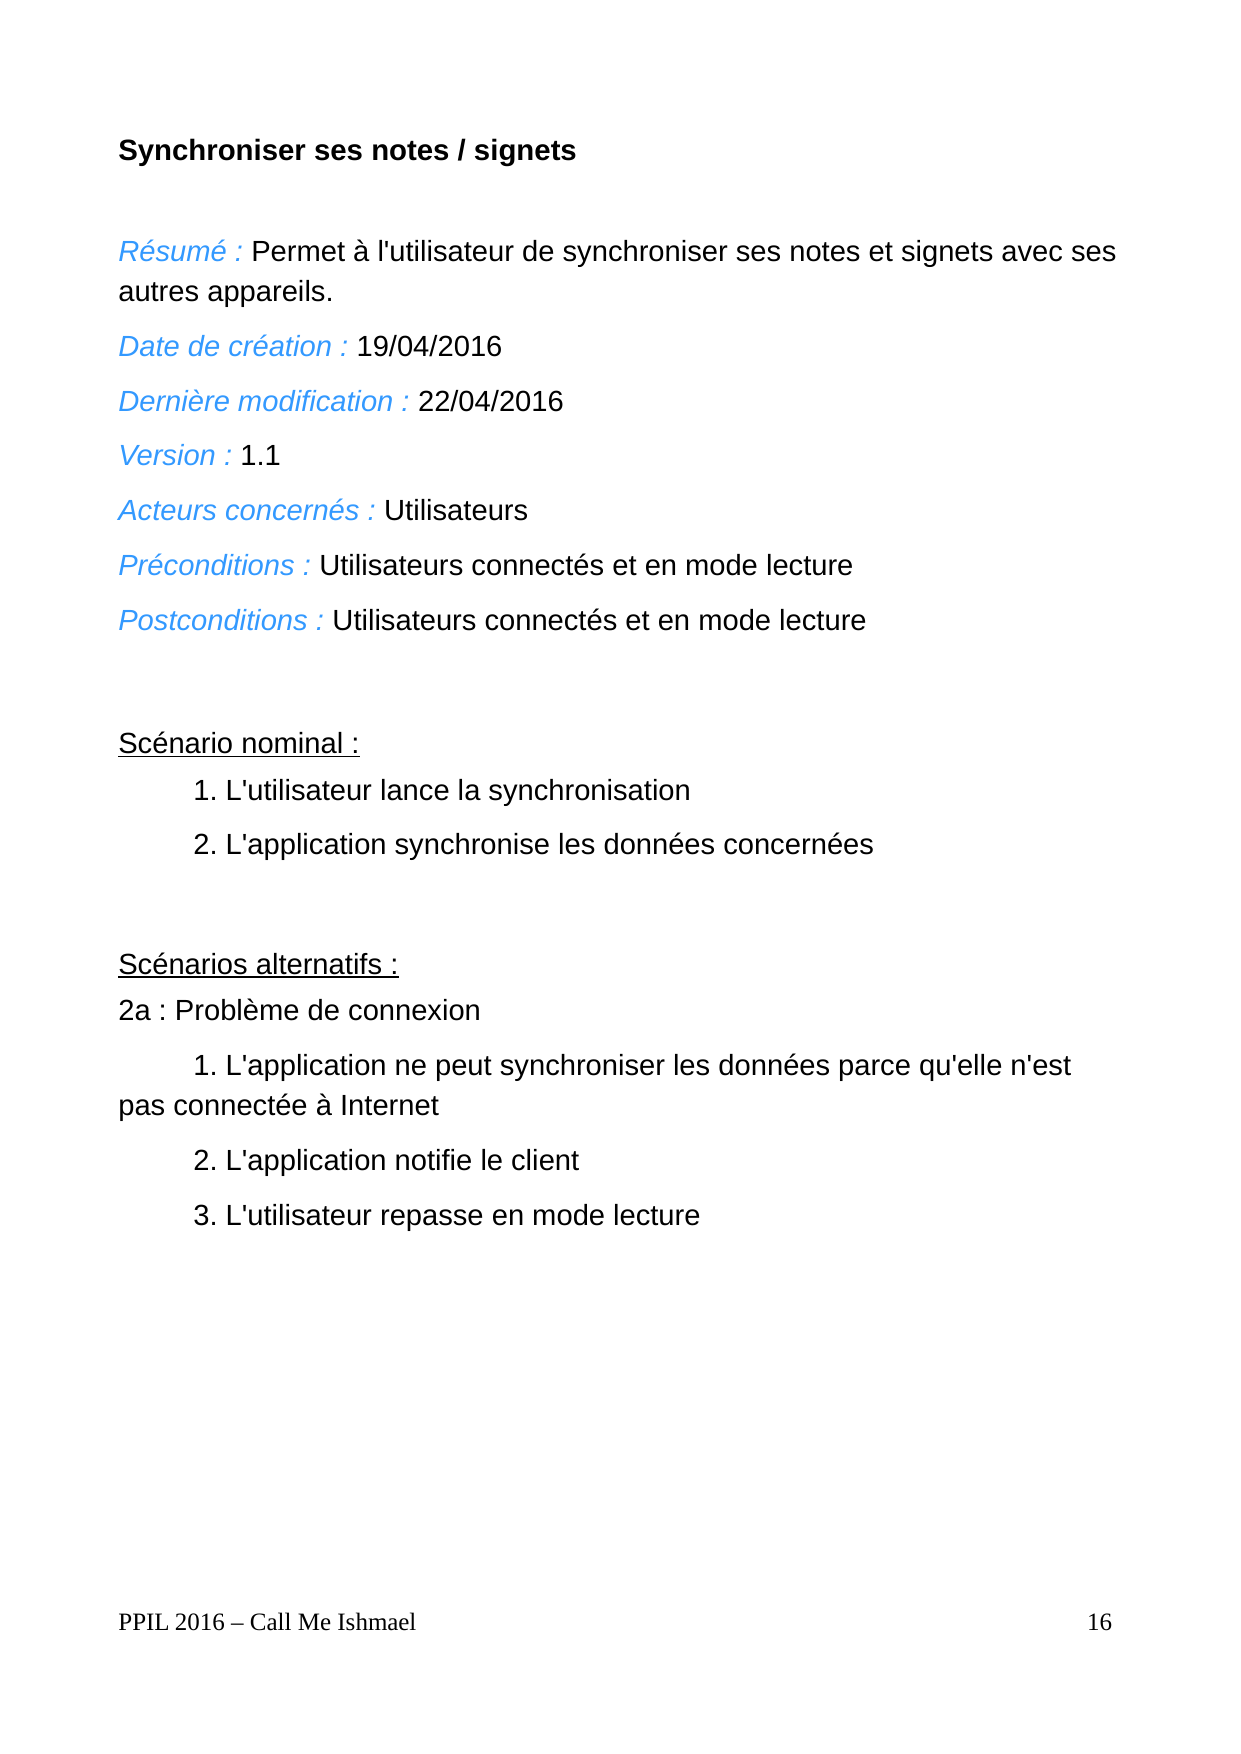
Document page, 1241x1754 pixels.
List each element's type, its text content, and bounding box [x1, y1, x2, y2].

text 3. L'utilisateur repasse en mode lecture [118, 1198, 1122, 1231]
text 2. L'application notifie le client [118, 1143, 1122, 1177]
text Acteurs concernés : Utilisateurs [118, 493, 1122, 527]
text Résumé : Permet à l'utilisateur de synchroniser ses notes et signets avec ses autres appareils. [118, 234, 1122, 307]
text Date de création : 19/04/2016 [118, 329, 1122, 362]
text Version : 1.1 [118, 438, 1122, 472]
subtitle Synchroniser ses notes / signets [118, 133, 1122, 166]
text 2. L'application synchronise les données concernées [118, 827, 1122, 861]
text Préconditions : Utilisateurs connectés et en mode lecture [118, 548, 1122, 581]
text Postconditions : Utilisateurs connectés et en mode lecture [118, 603, 1122, 636]
text 2a : Problème de connexion [118, 993, 1122, 1027]
subtitle Scénarios alternatifs : [118, 947, 1122, 981]
text 1. L'utilisateur lance la synchronisation [118, 772, 1122, 806]
text Dernière modification : 22/04/2016 [118, 383, 1122, 417]
subtitle Scénario nominal : [118, 726, 1122, 760]
text 1. L'application ne peut synchroniser les données parce qu'elle n'est pas connectée à Internet [118, 1048, 1122, 1122]
